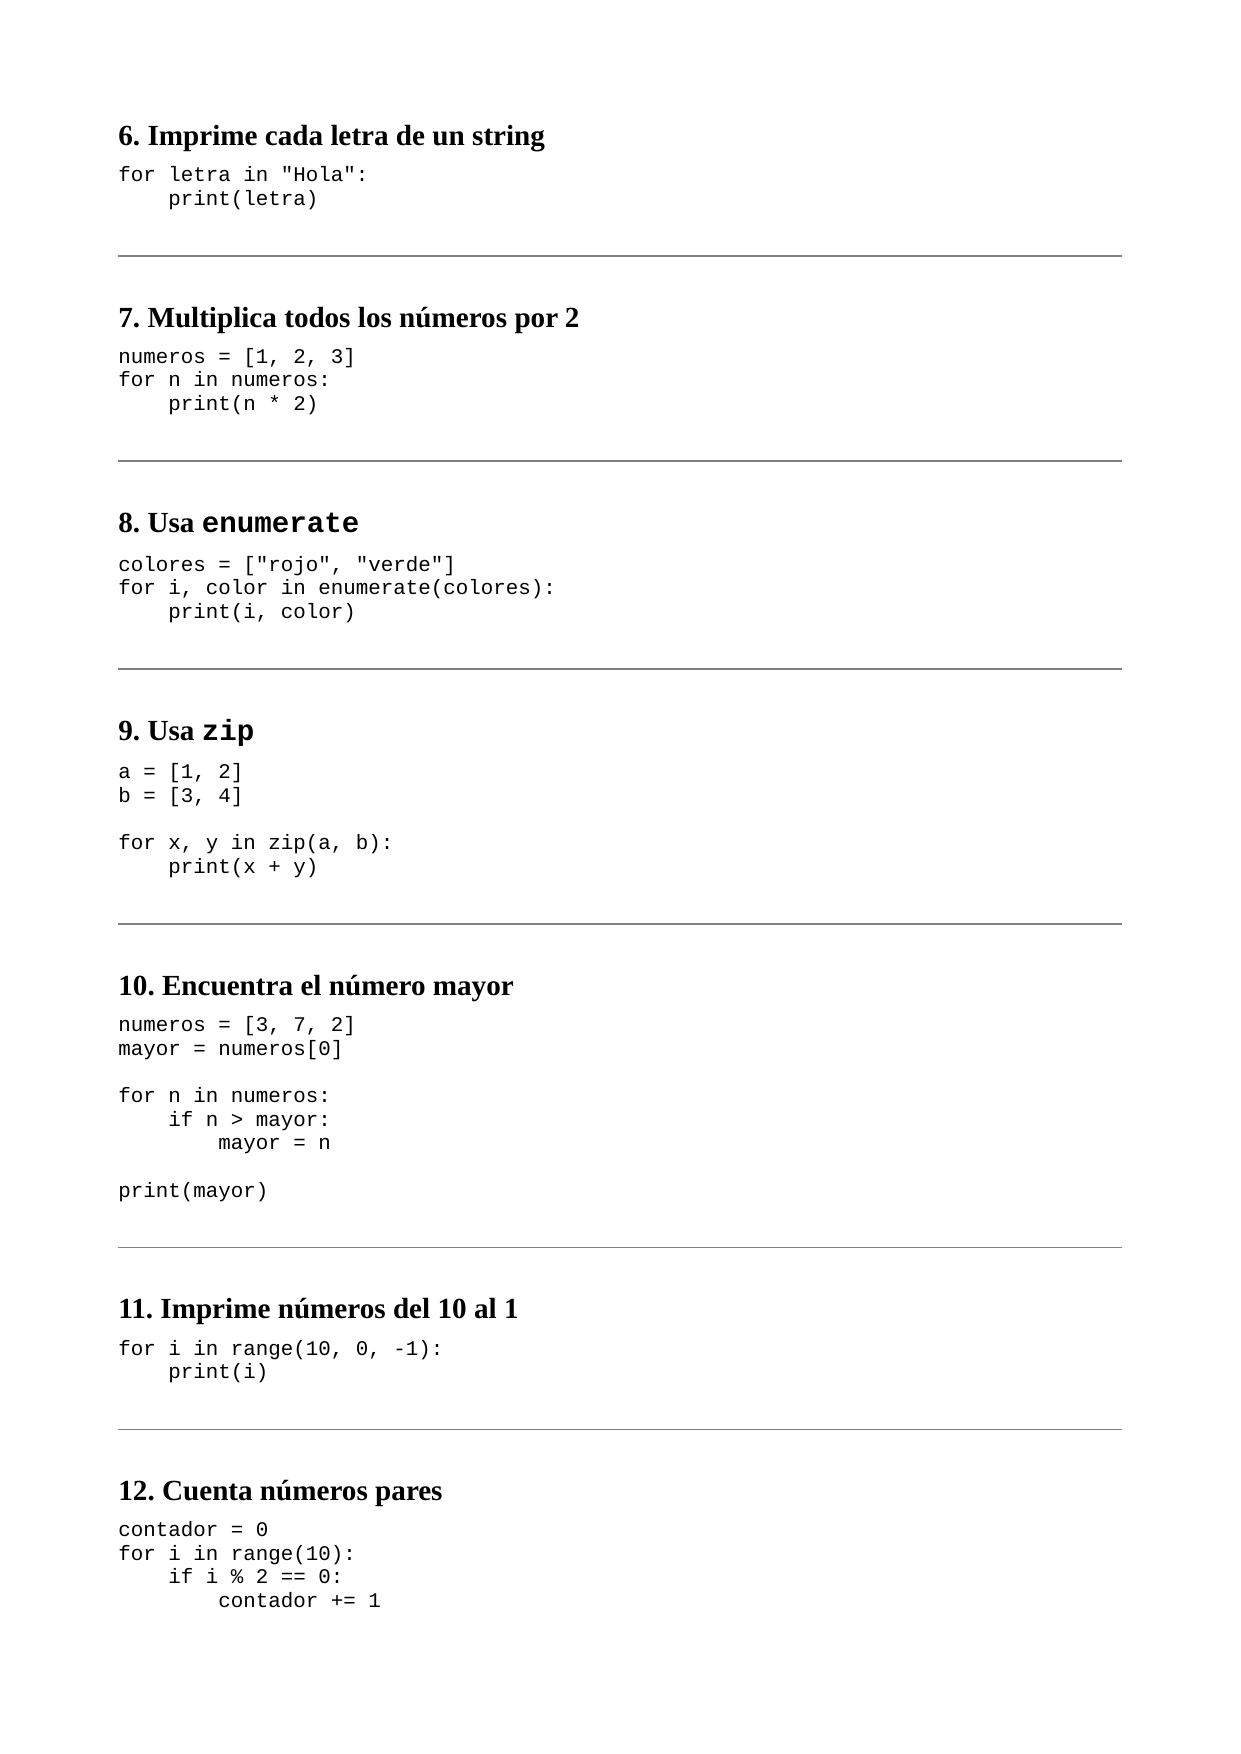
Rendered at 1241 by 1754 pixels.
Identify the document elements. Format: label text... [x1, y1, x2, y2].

subtitle 1️2. Cuenta números pares [118, 1473, 1122, 1507]
subtitle 10. Encuentra el número mayor [118, 968, 1122, 1002]
text print(i) [118, 1361, 1122, 1385]
subtitle 9️. Usa zip [118, 713, 1122, 749]
text contador = 0 [118, 1519, 1122, 1543]
text print(letra) [118, 188, 1122, 211]
text numeros = [1, 2, 3] [118, 346, 1122, 369]
text print(n * 2) [118, 393, 1122, 417]
text a = [1, 2] [118, 761, 1122, 785]
text for letra in "Hola": [118, 164, 1122, 188]
text for i in range(10, 0, -1): [118, 1338, 1122, 1361]
subtitle 1️1. Imprime números del 10 al 1 [118, 1292, 1122, 1325]
text if i % 2 == 0: [118, 1567, 1122, 1590]
text print(mayor) [118, 1179, 1122, 1203]
text print(x + y) [118, 856, 1122, 880]
text contador += 1 [118, 1590, 1122, 1614]
subtitle 6️. Imprime cada letra de un string [118, 118, 1122, 152]
text for i, color in enumerate(colores): [118, 577, 1122, 601]
subtitle 8️. Usa enumerate [118, 505, 1122, 541]
text numeros = [3, 7, 2] [118, 1014, 1122, 1038]
text b = [3, 4] [118, 785, 1122, 809]
text for n in numeros: [118, 369, 1122, 393]
subtitle 7️. Multiplica todos los números por 2 [118, 300, 1122, 333]
text if n > mayor: [118, 1109, 1122, 1132]
text mayor = numeros[0] [118, 1038, 1122, 1061]
text mayor = n [118, 1132, 1122, 1156]
text for x, y in zip(a, b): [118, 832, 1122, 856]
text print(i, color) [118, 601, 1122, 624]
text for i in range(10): [118, 1543, 1122, 1567]
text for n in numeros: [118, 1085, 1122, 1109]
text colores = ["rojo", "verde"] [118, 554, 1122, 577]
